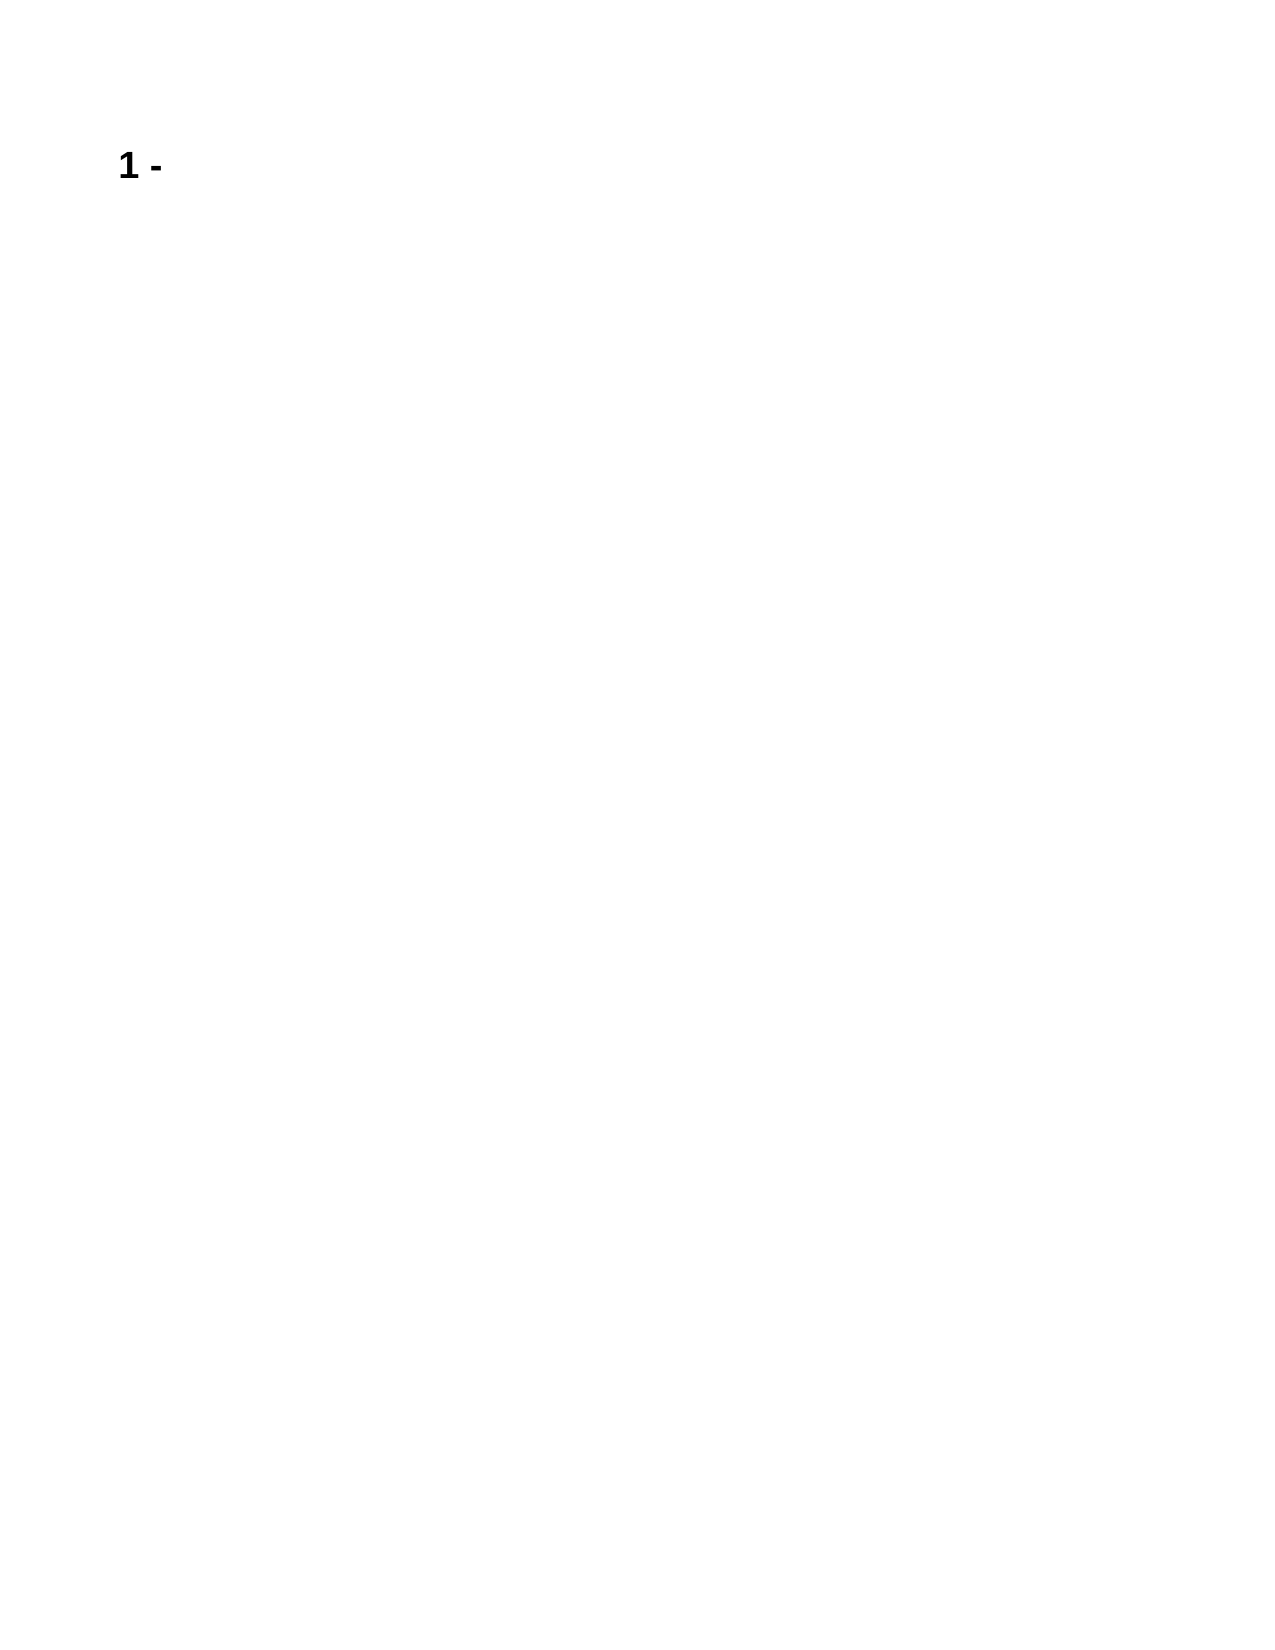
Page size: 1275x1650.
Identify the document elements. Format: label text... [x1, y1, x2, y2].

subtitle 1 - [118, 143, 1157, 187]
